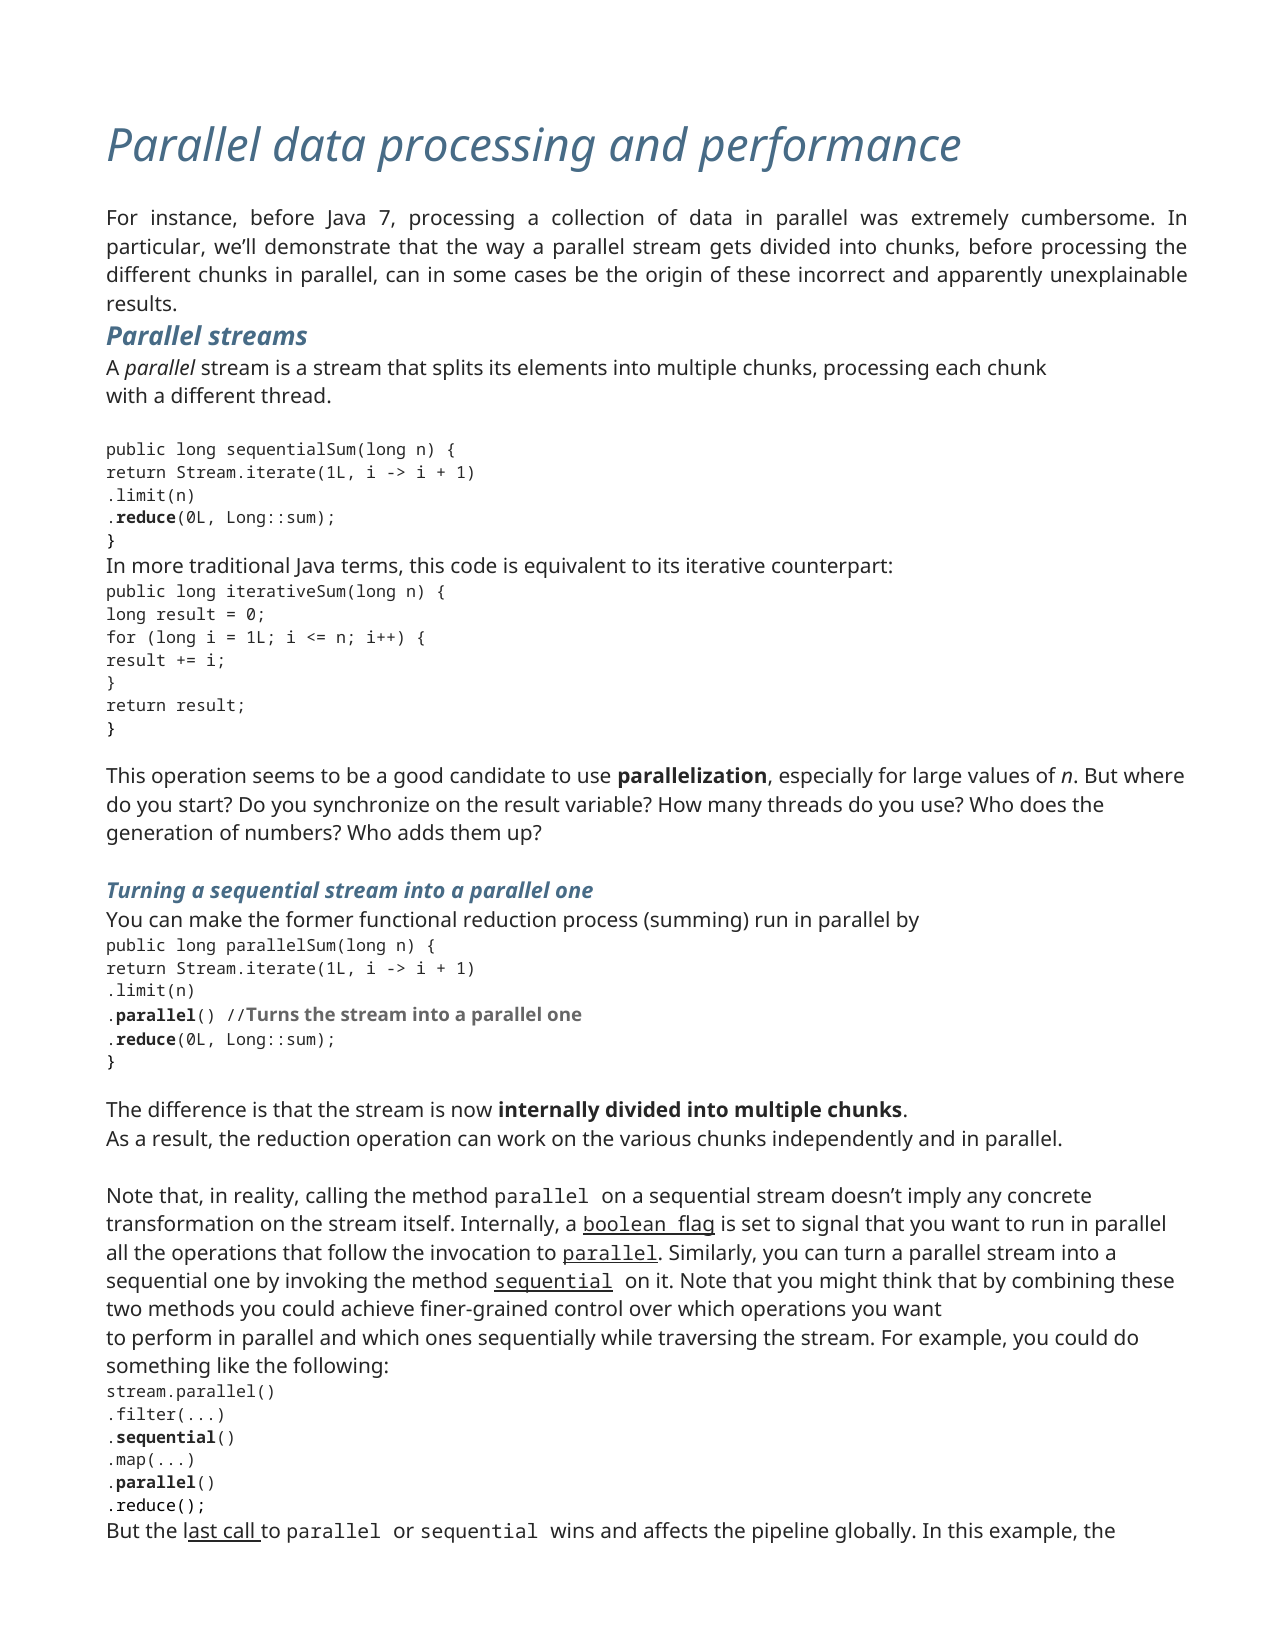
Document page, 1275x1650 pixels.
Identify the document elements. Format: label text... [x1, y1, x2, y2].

text stream.parallel() [106, 1380, 1190, 1402]
text The difference is that the stream is now internally divided into multiple chunks. [106, 1095, 1190, 1124]
text .filter(...) [106, 1402, 1190, 1425]
text .parallel() [106, 1471, 1190, 1493]
text For instance, before Java 7, processing a collection of data in parallel was extremely cumbersome. In particular, we’ll demonstrate that the way a parallel stream gets divided into chunks, before processing the different chunks in parallel, can in some cases be the origin of these incorrect and apparently unexplainable results. [106, 203, 1190, 317]
text .sequential() [106, 1425, 1190, 1448]
text This operation seems to be a good candidate to use parallelization, especially for large values of n. But where do you start? Do you synchronize on the result variable? How many threads do you use? Who does the generation of numbers? Who adds them up? [106, 762, 1190, 847]
text return Stream.iterate(1L, i -> i + 1) [106, 461, 1190, 483]
text .map(...) [106, 1448, 1190, 1471]
text public long parallelSum(long n) { [106, 934, 1190, 956]
text Parallel streams [106, 317, 1190, 353]
text .limit(n) [106, 483, 1190, 506]
text .reduce(); [106, 1493, 1190, 1516]
text .limit(n) [106, 979, 1190, 1002]
text return result; [106, 693, 1190, 716]
text long result = 0; [106, 603, 1190, 625]
text But the last call to parallel or sequential wins and affects the pipeline globally. In this example, the [106, 1516, 1190, 1544]
text .reduce(0L, Long::sum); [106, 506, 1190, 529]
text } [106, 1050, 1190, 1073]
text In more traditional Java terms, this code is equivalent to its iterative counterpart: [106, 552, 1190, 580]
text A parallel stream is a stream that splits its elements into multiple chunks, processing each chunk [106, 353, 1190, 381]
text for (long i = 1L; i <= n; i++) { [106, 625, 1190, 648]
text Parallel data processing and performance [106, 113, 1190, 175]
text result += i; [106, 648, 1190, 671]
text to perform in parallel and which ones sequentially while traversing the stream. For example, you could do something like the following: [106, 1323, 1190, 1380]
text return Stream.iterate(1L, i -> i + 1) [106, 956, 1190, 979]
text .parallel() //Turns the stream into a parallel one [106, 1002, 1190, 1027]
text As a result, the reduction operation can work on the various chunks independently and in parallel. [106, 1124, 1190, 1152]
text Note that, in reality, calling the method parallel on a sequential stream doesn’t imply any concrete transformation on the stream itself. Internally, a boolean flag is set to signal that you want to run in parallel all the operations that follow the invocation to parallel. Similarly, you can turn a parallel stream into a sequential one by invoking the method sequential on it. Note that you might think that by combining these two methods you could achieve finer-grained control over which operations you want [106, 1181, 1190, 1323]
text public long iterativeSum(long n) { [106, 580, 1190, 603]
text } [106, 671, 1190, 693]
text Turning a sequential stream into a parallel one [106, 875, 1190, 905]
text } [106, 716, 1190, 739]
text with a different thread. [106, 381, 1190, 409]
text You can make the former functional reduction process (summing) run in parallel by [106, 905, 1190, 934]
text public long sequentialSum(long n) { [106, 438, 1190, 461]
text .reduce(0L, Long::sum); [106, 1027, 1190, 1050]
text } [106, 529, 1190, 552]
